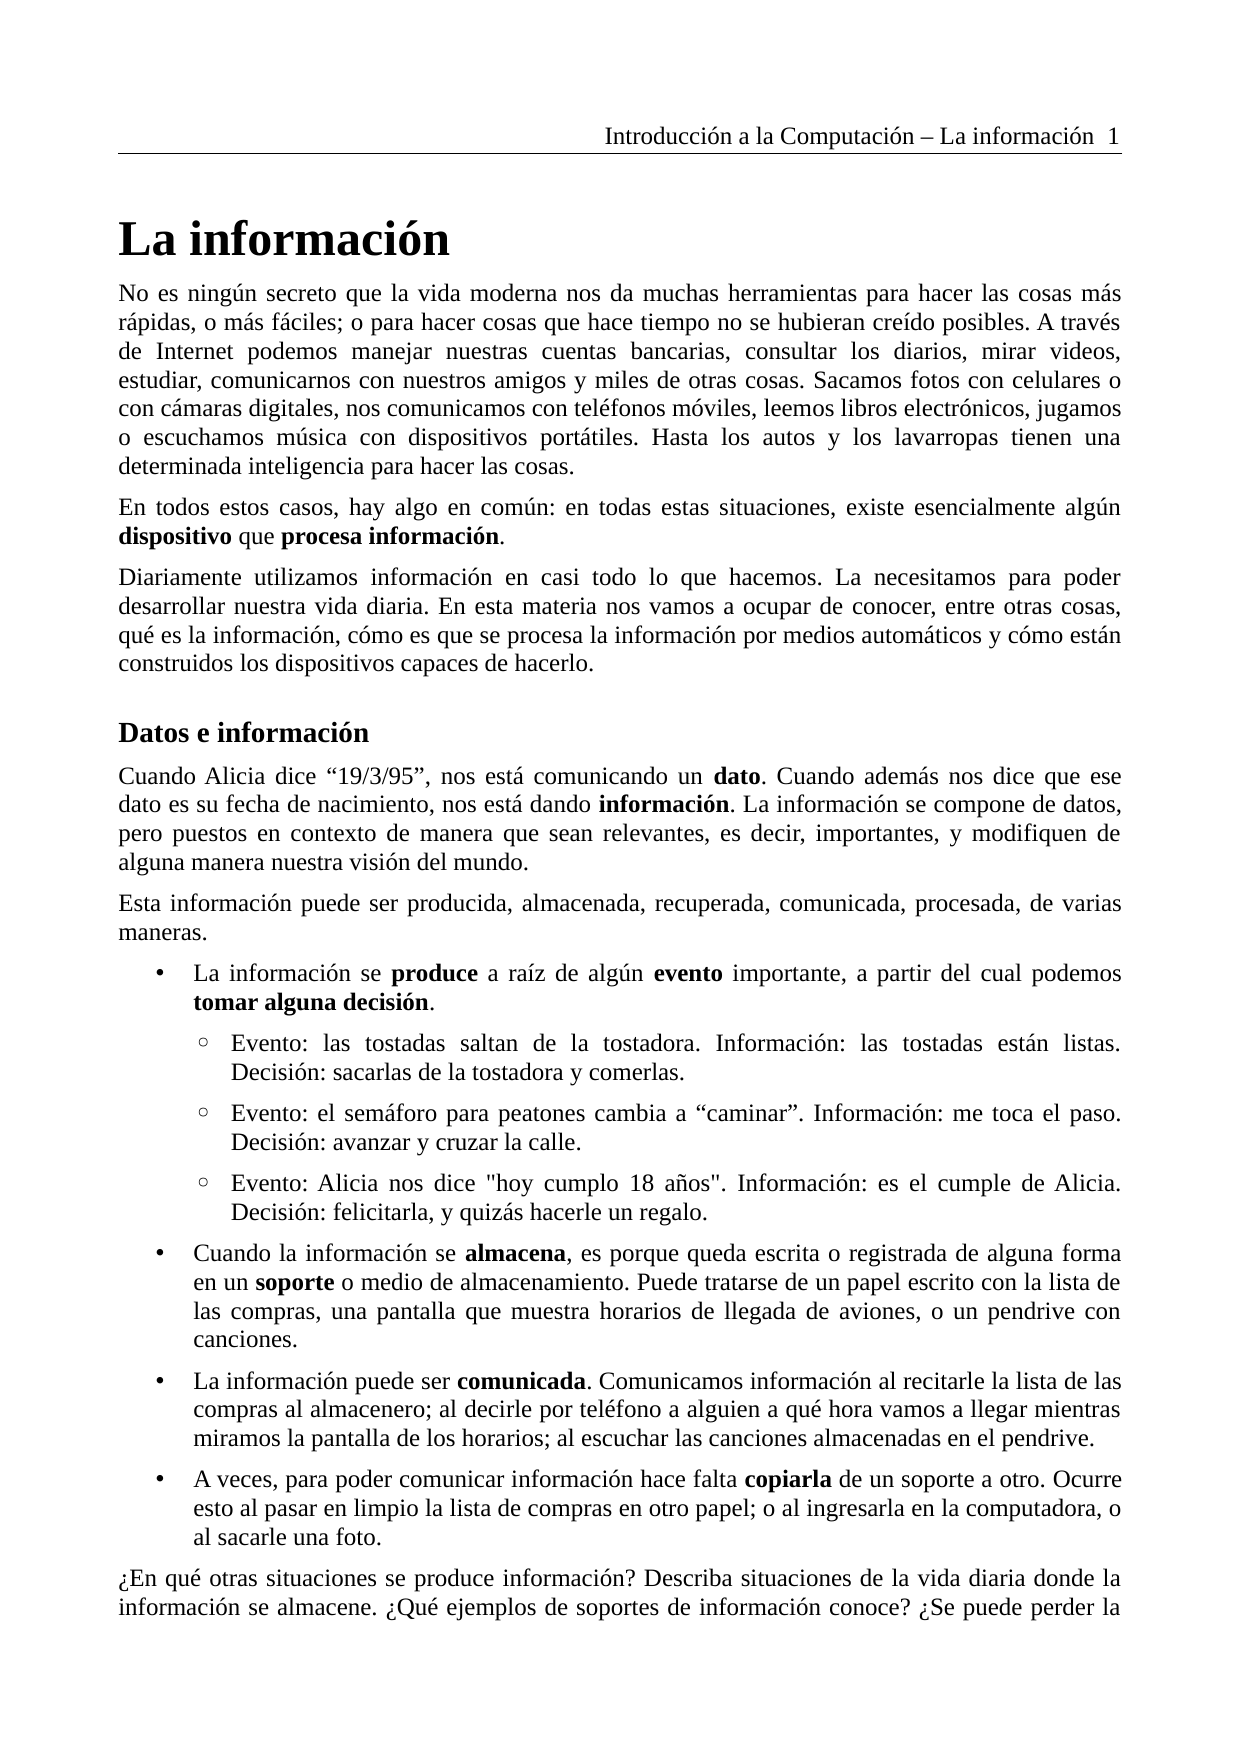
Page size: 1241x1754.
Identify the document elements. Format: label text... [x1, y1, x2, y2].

text Cuando Alicia dice “19/3/95”, nos está comunicando un dato. Cuando además nos dice que ese dato es su fecha de nacimiento, nos está dando información. La información se compone de datos, pero puestos en contexto de manera que sean relevantes, es decir, importantes, y modifiquen de alguna manera nuestra visión del mundo. [118, 761, 1122, 876]
list A veces, para poder comunicar información hace falta copiarla de un soporte a otro. Ocurre esto al pasar en limpio la lista de compras en otro papel; o al ingresarla en la computadora, o al sacarle una foto. [156, 1464, 1122, 1551]
text No es ningún secreto que la vida moderna nos da muchas herramientas para hacer las cosas más rápidas, o más fáciles; o para hacer cosas que hace tiempo no se hubieran creído posibles. A través de Internet podemos manejar nuestras cuentas bancarias, consultar los diarios, mirar videos, estudiar, comunicarnos con nuestros amigos y miles de otras cosas. Sacamos fotos con celulares o con cámaras digitales, nos comunicamos con teléfonos móviles, leemos libros electrónicos, jugamos o escuchamos música con dispositivos portátiles. Hasta los autos y los lavarropas tienen una determinada inteligencia para hacer las cosas. [118, 278, 1122, 480]
list Evento: el semáforo para peatones cambia a “caminar”. Información: me toca el paso. Decisión: avanzar y cruzar la calle. [193, 1098, 1122, 1156]
text ¿En qué otras situaciones se produce información? Describa situaciones de la vida diaria donde la información se almacene. ¿Qué ejemplos de soportes de información conoce? ¿Se puede perder la [118, 1563, 1122, 1621]
subtitle Datos e información [118, 715, 1122, 748]
text Diariamente utilizamos información en casi todo lo que hacemos. La necesitamos para poder desarrollar nuestra vida diaria. En esta materia nos vamos a ocupar de conocer, entre otras cosas, qué es la información, cómo es que se procesa la información por medios automáticos y cómo están construidos los dispositivos capaces de hacerlo. [118, 562, 1122, 677]
text En todos estos casos, hay algo en común: en todas estas situaciones, existe esencialmente algún dispositivo que procesa información. [118, 492, 1122, 550]
list Evento: las tostadas saltan de la tostadora. Información: las tostadas están listas. Decisión: sacarlas de la tostadora y comerlas. [193, 1028, 1122, 1086]
list Cuando la información se almacena, es porque queda escrita o registrada de alguna forma en un soporte o medio de almacenamiento. Puede tratarse de un papel escrito con la lista de las compras, una pantalla que muestra horarios de llegada de aviones, o un pendrive con canciones. [156, 1238, 1122, 1353]
list La información se produce a raíz de algún evento importante, a partir del cual podemos tomar alguna decisión. [156, 958, 1122, 1016]
list La información puede ser comunicada. Comunicamos información al recitarle la lista de las compras al almacenero; al decirle por teléfono a alguien a qué hora vamos a llegar mientras miramos la pantalla de los horarios; al escuchar las canciones almacenadas en el pendrive. [156, 1366, 1122, 1452]
list Evento: Alicia nos dice "hoy cumplo 18 años". Información: es el cumple de Alicia. Decisión: felicitarla, y quizás hacerle un regalo. [193, 1168, 1122, 1226]
text Esta información puede ser producida, almacenada, recuperada, comunicada, procesada, de varias maneras. [118, 888, 1122, 946]
subtitle La información [118, 208, 1122, 266]
